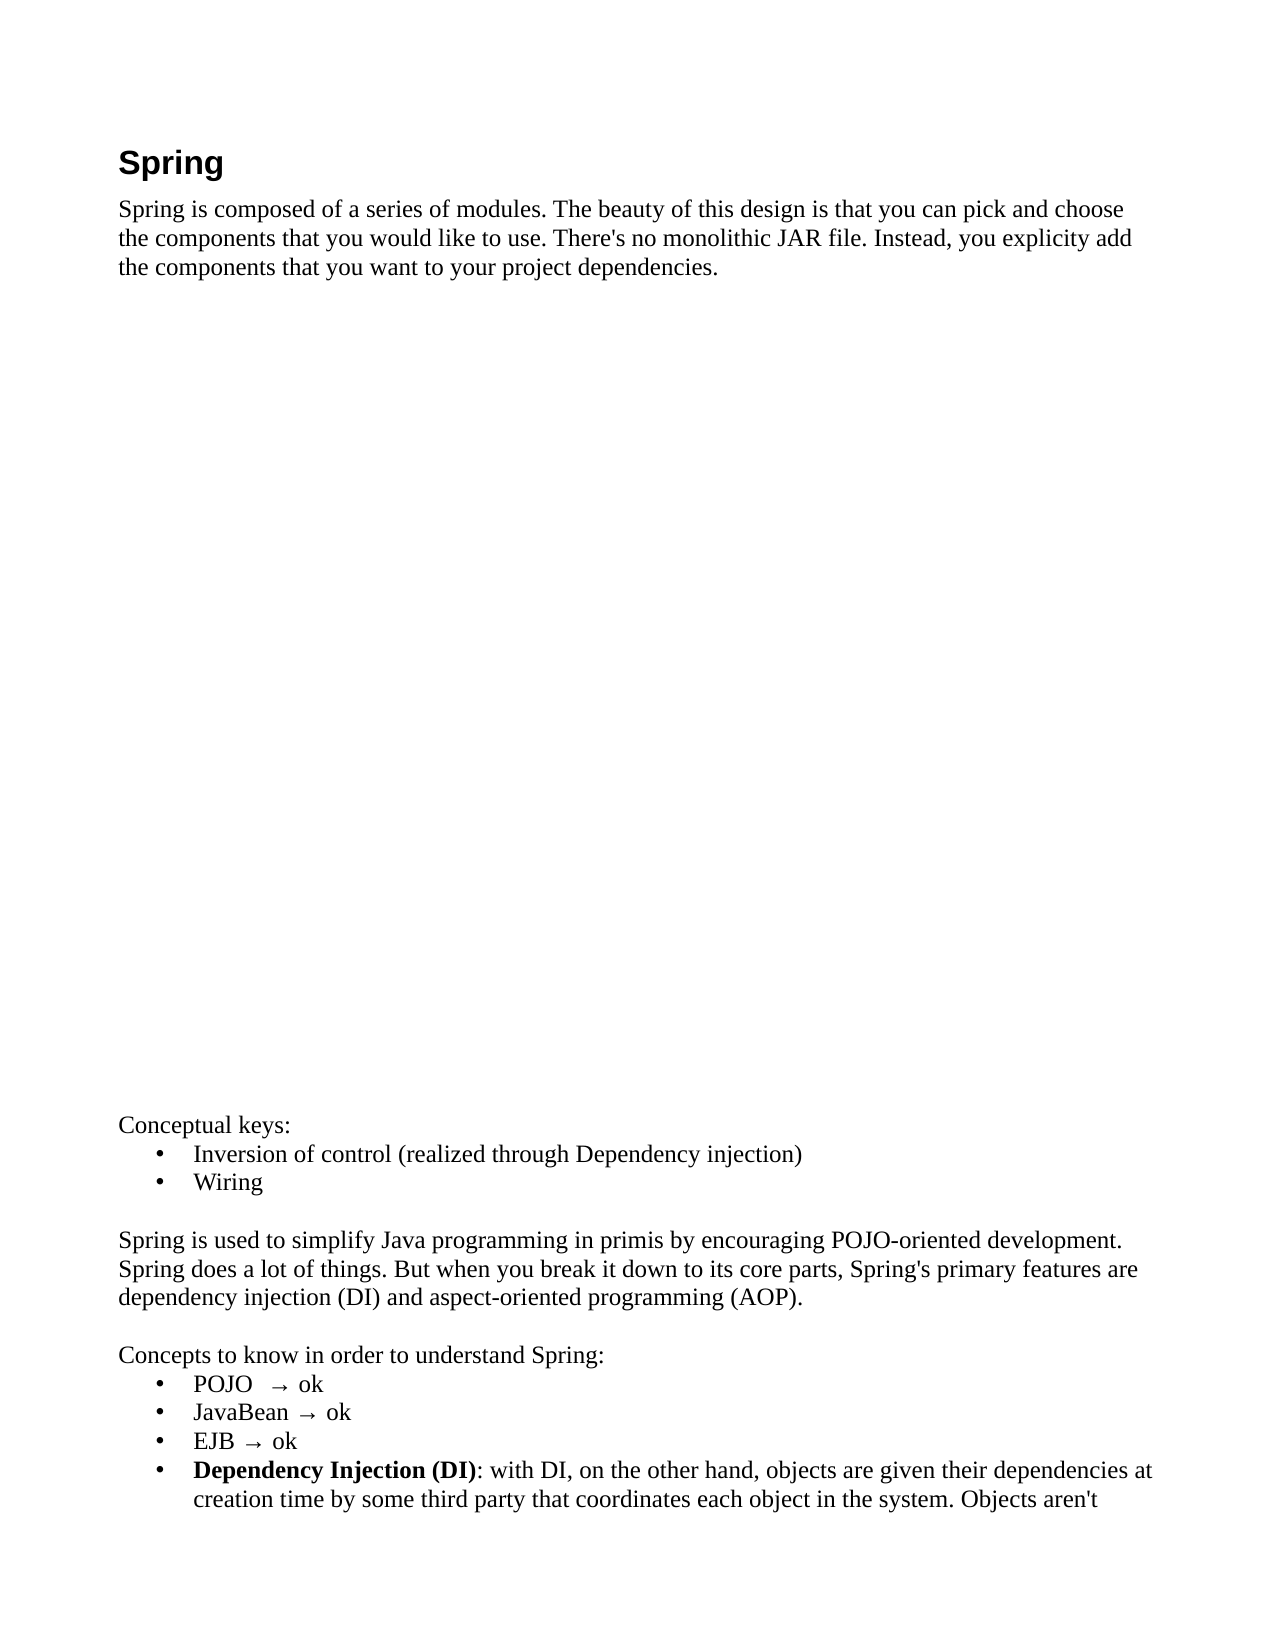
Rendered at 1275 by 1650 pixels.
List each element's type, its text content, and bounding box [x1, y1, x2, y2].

list EJB → ok [156, 1426, 1157, 1455]
text Conceptual keys: [118, 1110, 1157, 1139]
subtitle Spring [118, 143, 1157, 182]
list JavaBean → ok [156, 1397, 1157, 1426]
text Spring does a lot of things. But when you break it down to its core parts, Spring's primary features are dependency injection (DI) and aspect-oriented programming (AOP). [118, 1254, 1157, 1311]
text Spring is used to simplify Java programming in primis by encouraging POJO-oriented development. [118, 1225, 1157, 1254]
list Wiring [156, 1167, 1157, 1196]
text Spring is composed of a series of modules. The beauty of this design is that you can pick and choose the components that you would like to use. There's no monolithic JAR file. Instead, you explicity add the components that you want to your project dependencies. [118, 194, 1157, 281]
list POJO → ok [156, 1369, 1157, 1397]
list Dependency Injection (DI): with DI, on the other hand, objects are given their dependencies at creation time by some third party that coordinates each object in the system. Objects aren't [156, 1455, 1157, 1512]
list Inversion of control (realized through Dependency injection) [156, 1139, 1157, 1167]
text Concepts to know in order to understand Spring: [118, 1340, 1157, 1369]
